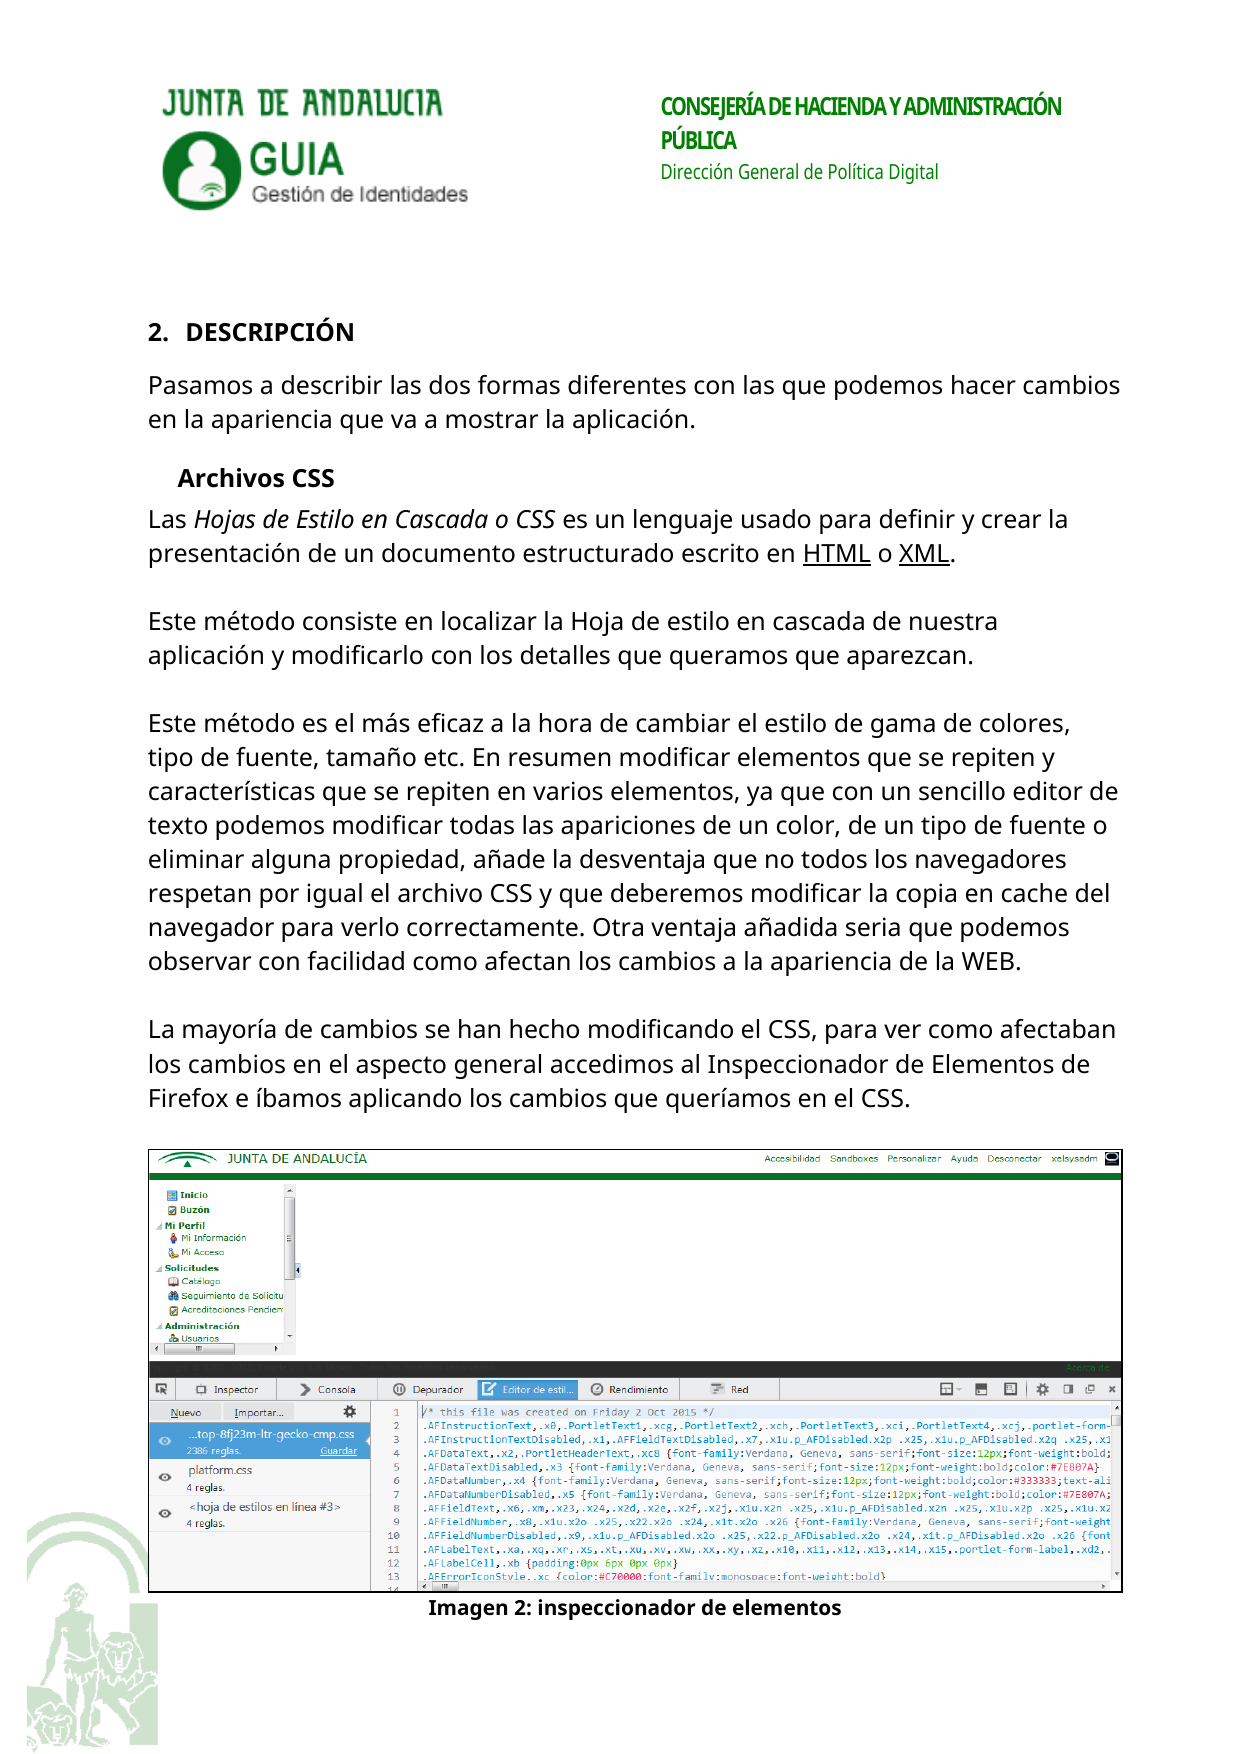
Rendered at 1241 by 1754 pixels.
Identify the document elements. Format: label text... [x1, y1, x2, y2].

text Este método es el más eficaz a la hora de cambiar el estilo de gama de colores, tipo de fuente, tamaño etc. En resumen modificar elementos que se repiten y características que se repiten en varios elementos, ya que con un sencillo editor de texto podemos modificar todas las apariciones de un color, de un tipo de fuente o eliminar alguna propiedad, añade la desventaja que no todos los navegadores respetan por igual el archivo CSS y que deberemos modificar la copia en cache del navegador para verlo correctamente. Otra ventaja añadida seria que podemos observar con facilidad como afectan los cambios a la apariencia de la WEB. [148, 706, 1122, 978]
text La mayoría de cambios se han hecho modificando el CSS, para ver como afectaban los cambios en el aspecto general accedimos al Inspeccionador de Elementos de Firefox e íbamos aplicando los cambios que queríamos en el CSS. [148, 1012, 1122, 1114]
subtitle DESCRIPCIÓN [148, 315, 1122, 349]
subtitle Archivos CSS [177, 461, 1122, 495]
text Imagen 2: inspeccionador de elementos [161, 1593, 1122, 1621]
text Pasamos a describir las dos formas diferentes con las que podemos hacer cambios en la apariencia que va a mostrar la aplicación. [148, 368, 1122, 436]
text Este método consiste en localizar la Hoja de estilo en cascada de nuestra aplicación y modificarlo con los detalles que queramos que aparezcan. [148, 603, 1122, 672]
picture [149, 1150, 1121, 1591]
picture [147, 82, 498, 225]
picture [26, 1511, 159, 1753]
text Las Hojas de Estilo en Cascada o CSS es un lenguaje usado para definir y crear la presentación de un documento estructurado escrito en HTML o XML. [148, 501, 1122, 569]
